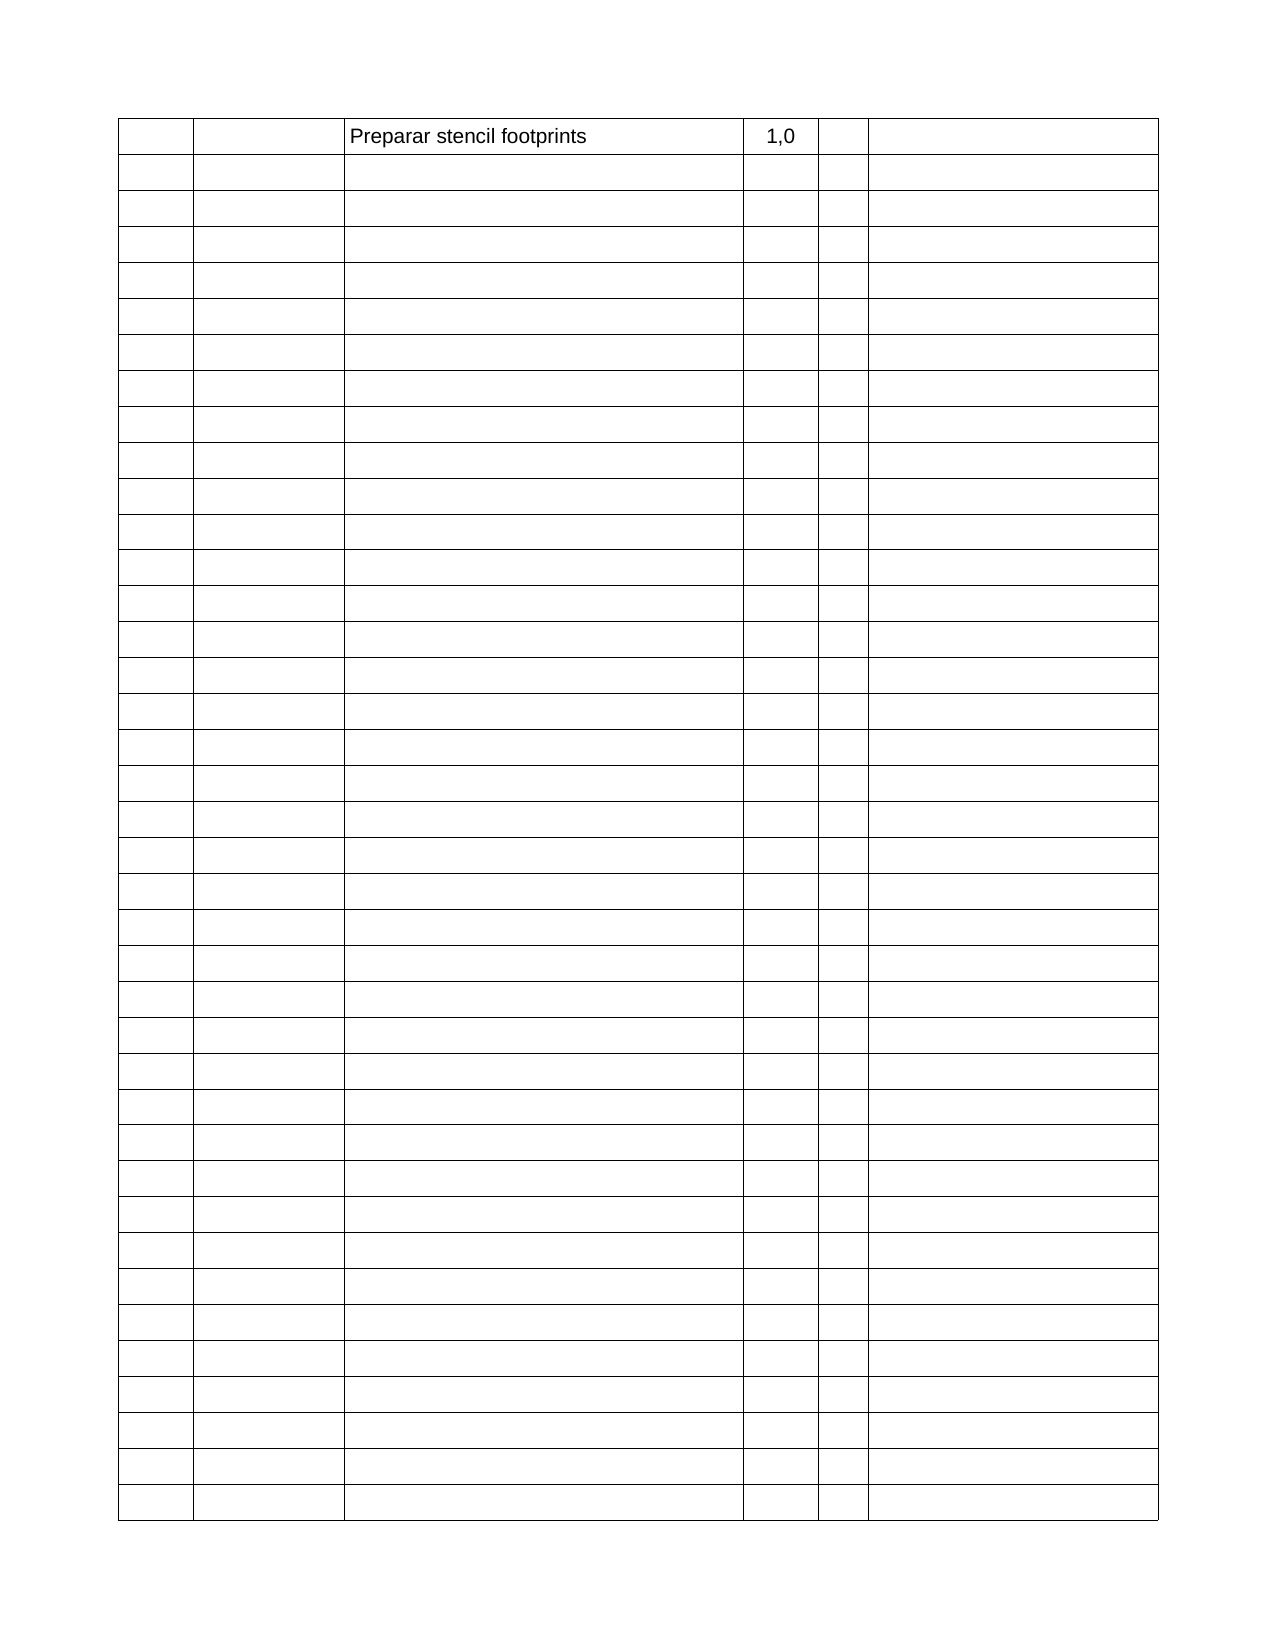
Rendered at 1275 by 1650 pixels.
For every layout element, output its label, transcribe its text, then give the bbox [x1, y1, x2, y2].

table_cell [194, 946, 344, 981]
table_cell [819, 1341, 868, 1376]
table_cell [119, 155, 193, 190]
table_cell [119, 119, 193, 154]
table_cell [869, 946, 1158, 981]
table_cell [869, 1341, 1158, 1376]
table_cell [819, 1090, 868, 1124]
table_cell [345, 1090, 743, 1124]
table_cell [119, 299, 193, 334]
table_cell [869, 407, 1158, 442]
table_cell [869, 802, 1158, 837]
table_cell [119, 515, 193, 549]
table_cell [194, 263, 344, 298]
table_cell [194, 1449, 344, 1484]
table_cell [194, 1305, 344, 1340]
table_cell [345, 586, 743, 621]
table_cell [744, 1125, 818, 1160]
table_cell [345, 1305, 743, 1340]
table_cell [345, 622, 743, 657]
table_cell [345, 1413, 743, 1448]
table_cell [194, 1197, 344, 1232]
table_cell [744, 479, 818, 513]
table_cell [345, 946, 743, 981]
table_cell [119, 982, 193, 1017]
table_cell [194, 622, 344, 657]
table_cell [744, 515, 818, 549]
table_cell [119, 371, 193, 406]
table_cell [869, 982, 1158, 1017]
table_cell [744, 622, 818, 657]
table_cell [744, 550, 818, 585]
table_cell [819, 946, 868, 981]
table_cell [345, 1054, 743, 1088]
table_cell [819, 1449, 868, 1484]
table_cell [819, 443, 868, 477]
table_cell [194, 299, 344, 334]
table_cell [869, 335, 1158, 370]
table_cell [194, 694, 344, 729]
table_cell [744, 910, 818, 945]
table_cell [869, 910, 1158, 945]
table_cell [119, 227, 193, 262]
table_cell [345, 407, 743, 442]
table_cell [869, 838, 1158, 873]
table_cell [819, 1125, 868, 1160]
table_cell [194, 730, 344, 765]
table_cell [869, 586, 1158, 621]
table_cell [819, 838, 868, 873]
table_cell [119, 622, 193, 657]
table_cell [194, 1485, 344, 1520]
table_cell [744, 1018, 818, 1052]
table_cell [119, 694, 193, 729]
table_cell [869, 263, 1158, 298]
table_cell [345, 550, 743, 585]
table_cell [869, 766, 1158, 801]
table_cell [819, 802, 868, 837]
table_cell [119, 1305, 193, 1340]
table_cell [744, 874, 818, 909]
table_cell [869, 515, 1158, 549]
table_cell [194, 874, 344, 909]
table_cell [869, 1161, 1158, 1196]
table_cell [744, 1485, 818, 1520]
table_cell [819, 910, 868, 945]
table_cell [869, 371, 1158, 406]
table_cell [819, 371, 868, 406]
table_cell [345, 982, 743, 1017]
table_cell [869, 1305, 1158, 1340]
table_cell [869, 1018, 1158, 1052]
table_cell [869, 1485, 1158, 1520]
table_cell [194, 1161, 344, 1196]
table_cell [819, 658, 868, 693]
table_cell [345, 299, 743, 334]
table_cell [194, 371, 344, 406]
table_cell [744, 1090, 818, 1124]
table_cell [194, 1269, 344, 1304]
table_cell [194, 407, 344, 442]
table_cell [345, 371, 743, 406]
table_cell [194, 1377, 344, 1412]
table_cell [345, 910, 743, 945]
table_cell [194, 119, 344, 154]
table_cell [345, 1197, 743, 1232]
table_cell [819, 550, 868, 585]
table_cell [345, 838, 743, 873]
table_cell [194, 838, 344, 873]
table_cell [744, 1269, 818, 1304]
table_cell [119, 550, 193, 585]
table_cell [869, 227, 1158, 262]
table_cell [869, 694, 1158, 729]
table_cell [194, 1054, 344, 1088]
table_cell [869, 1233, 1158, 1268]
table_cell [744, 263, 818, 298]
table_cell [345, 694, 743, 729]
table_cell Preparar stencil footprints [345, 119, 743, 154]
table_cell [119, 766, 193, 801]
table_cell [119, 191, 193, 226]
table_cell [744, 1449, 818, 1484]
table_cell [194, 910, 344, 945]
table_cell [819, 1018, 868, 1052]
table_cell [744, 730, 818, 765]
table_cell [744, 1054, 818, 1088]
table_cell [119, 1054, 193, 1088]
table_cell [345, 155, 743, 190]
table_cell [869, 299, 1158, 334]
table_cell [119, 1449, 193, 1484]
table_cell [744, 946, 818, 981]
table_cell [744, 443, 818, 477]
table_cell [119, 1125, 193, 1160]
table_cell [869, 443, 1158, 477]
table_cell [869, 155, 1158, 190]
table_cell [819, 155, 868, 190]
table_cell [819, 586, 868, 621]
table_cell [869, 550, 1158, 585]
table_cell [119, 1485, 193, 1520]
table_cell [119, 1197, 193, 1232]
table_cell [819, 730, 868, 765]
table_cell [345, 1125, 743, 1160]
table_cell [345, 227, 743, 262]
table_cell [345, 1233, 743, 1268]
table_cell [819, 766, 868, 801]
table_cell [119, 1018, 193, 1052]
table_cell [194, 1090, 344, 1124]
table_cell [819, 874, 868, 909]
table_cell [819, 515, 868, 549]
table_cell [869, 191, 1158, 226]
table_cell [119, 1377, 193, 1412]
table_cell [194, 1018, 344, 1052]
table_cell [194, 658, 344, 693]
table_cell [119, 1233, 193, 1268]
table_cell [345, 658, 743, 693]
table_cell [744, 299, 818, 334]
table_cell [744, 982, 818, 1017]
table_cell [744, 802, 818, 837]
table_cell [819, 1413, 868, 1448]
table_cell [194, 802, 344, 837]
table_cell [819, 407, 868, 442]
table_cell [869, 1269, 1158, 1304]
table_cell [194, 1125, 344, 1160]
table_cell [119, 946, 193, 981]
table_cell [744, 1305, 818, 1340]
table_cell [819, 622, 868, 657]
table_cell [119, 658, 193, 693]
table_cell [119, 586, 193, 621]
table_cell [194, 191, 344, 226]
table_cell [119, 335, 193, 370]
table_cell [869, 1054, 1158, 1088]
table_cell [869, 1090, 1158, 1124]
table_cell [119, 1341, 193, 1376]
table_cell [819, 1161, 868, 1196]
table_cell [869, 1449, 1158, 1484]
table_cell [869, 730, 1158, 765]
table_cell [744, 766, 818, 801]
table_cell [345, 191, 743, 226]
table_cell [194, 766, 344, 801]
table_cell [194, 586, 344, 621]
table_cell [119, 1161, 193, 1196]
table_cell [744, 1413, 818, 1448]
table_cell [869, 119, 1158, 154]
table_cell [819, 694, 868, 729]
table_cell [194, 982, 344, 1017]
table_cell [194, 479, 344, 513]
table_cell [744, 1197, 818, 1232]
table_cell [744, 407, 818, 442]
table_cell [819, 227, 868, 262]
table_cell [194, 550, 344, 585]
table_cell [819, 1269, 868, 1304]
table_cell [744, 1341, 818, 1376]
table_cell [345, 1449, 743, 1484]
table_cell [744, 371, 818, 406]
table_cell [119, 730, 193, 765]
table_cell [194, 1341, 344, 1376]
table_cell [869, 1197, 1158, 1232]
table_cell [119, 479, 193, 513]
table_cell [744, 1233, 818, 1268]
table_cell [744, 658, 818, 693]
table_cell [819, 1197, 868, 1232]
table_cell [194, 155, 344, 190]
table_cell [194, 515, 344, 549]
table_cell [869, 1413, 1158, 1448]
table_cell [345, 1485, 743, 1520]
table_cell 1,0 [744, 119, 818, 154]
table_cell [869, 658, 1158, 693]
table_cell [194, 335, 344, 370]
table_cell [869, 1377, 1158, 1412]
table_cell [345, 335, 743, 370]
table_cell [819, 263, 868, 298]
table_cell [194, 227, 344, 262]
table_cell [744, 227, 818, 262]
table_cell [819, 1054, 868, 1088]
table_cell [194, 1413, 344, 1448]
table_cell [819, 1305, 868, 1340]
table_cell [345, 766, 743, 801]
table_cell [119, 874, 193, 909]
table_cell [744, 838, 818, 873]
table_cell [345, 443, 743, 477]
table_cell [744, 155, 818, 190]
table_cell [194, 443, 344, 477]
table_cell [744, 694, 818, 729]
table_cell [119, 1269, 193, 1304]
table_cell [819, 479, 868, 513]
table_cell [744, 191, 818, 226]
table_cell [744, 1377, 818, 1412]
table_cell [869, 874, 1158, 909]
table_cell [119, 263, 193, 298]
table_cell [345, 263, 743, 298]
table_cell [345, 874, 743, 909]
table_cell [869, 479, 1158, 513]
table_cell [744, 335, 818, 370]
table_cell [819, 982, 868, 1017]
table_cell [819, 1377, 868, 1412]
table_cell [119, 802, 193, 837]
table_cell [345, 1269, 743, 1304]
table_cell [819, 299, 868, 334]
table_cell [345, 1161, 743, 1196]
table_cell [345, 479, 743, 513]
table_cell [345, 1377, 743, 1412]
table_cell [819, 191, 868, 226]
table_cell [119, 443, 193, 477]
table_cell [345, 515, 743, 549]
table_cell [819, 119, 868, 154]
table_cell [345, 1341, 743, 1376]
table_cell [119, 407, 193, 442]
table_cell [119, 910, 193, 945]
table_cell [869, 622, 1158, 657]
table_cell [119, 1413, 193, 1448]
table_cell [869, 1125, 1158, 1160]
table_cell [345, 802, 743, 837]
table_cell [744, 586, 818, 621]
table_cell [744, 1161, 818, 1196]
table_cell [345, 730, 743, 765]
table_cell [119, 838, 193, 873]
table_cell [819, 1233, 868, 1268]
table_cell [819, 1485, 868, 1520]
table_cell [119, 1090, 193, 1124]
table_cell [194, 1233, 344, 1268]
table_cell [819, 335, 868, 370]
table_cell [345, 1018, 743, 1052]
